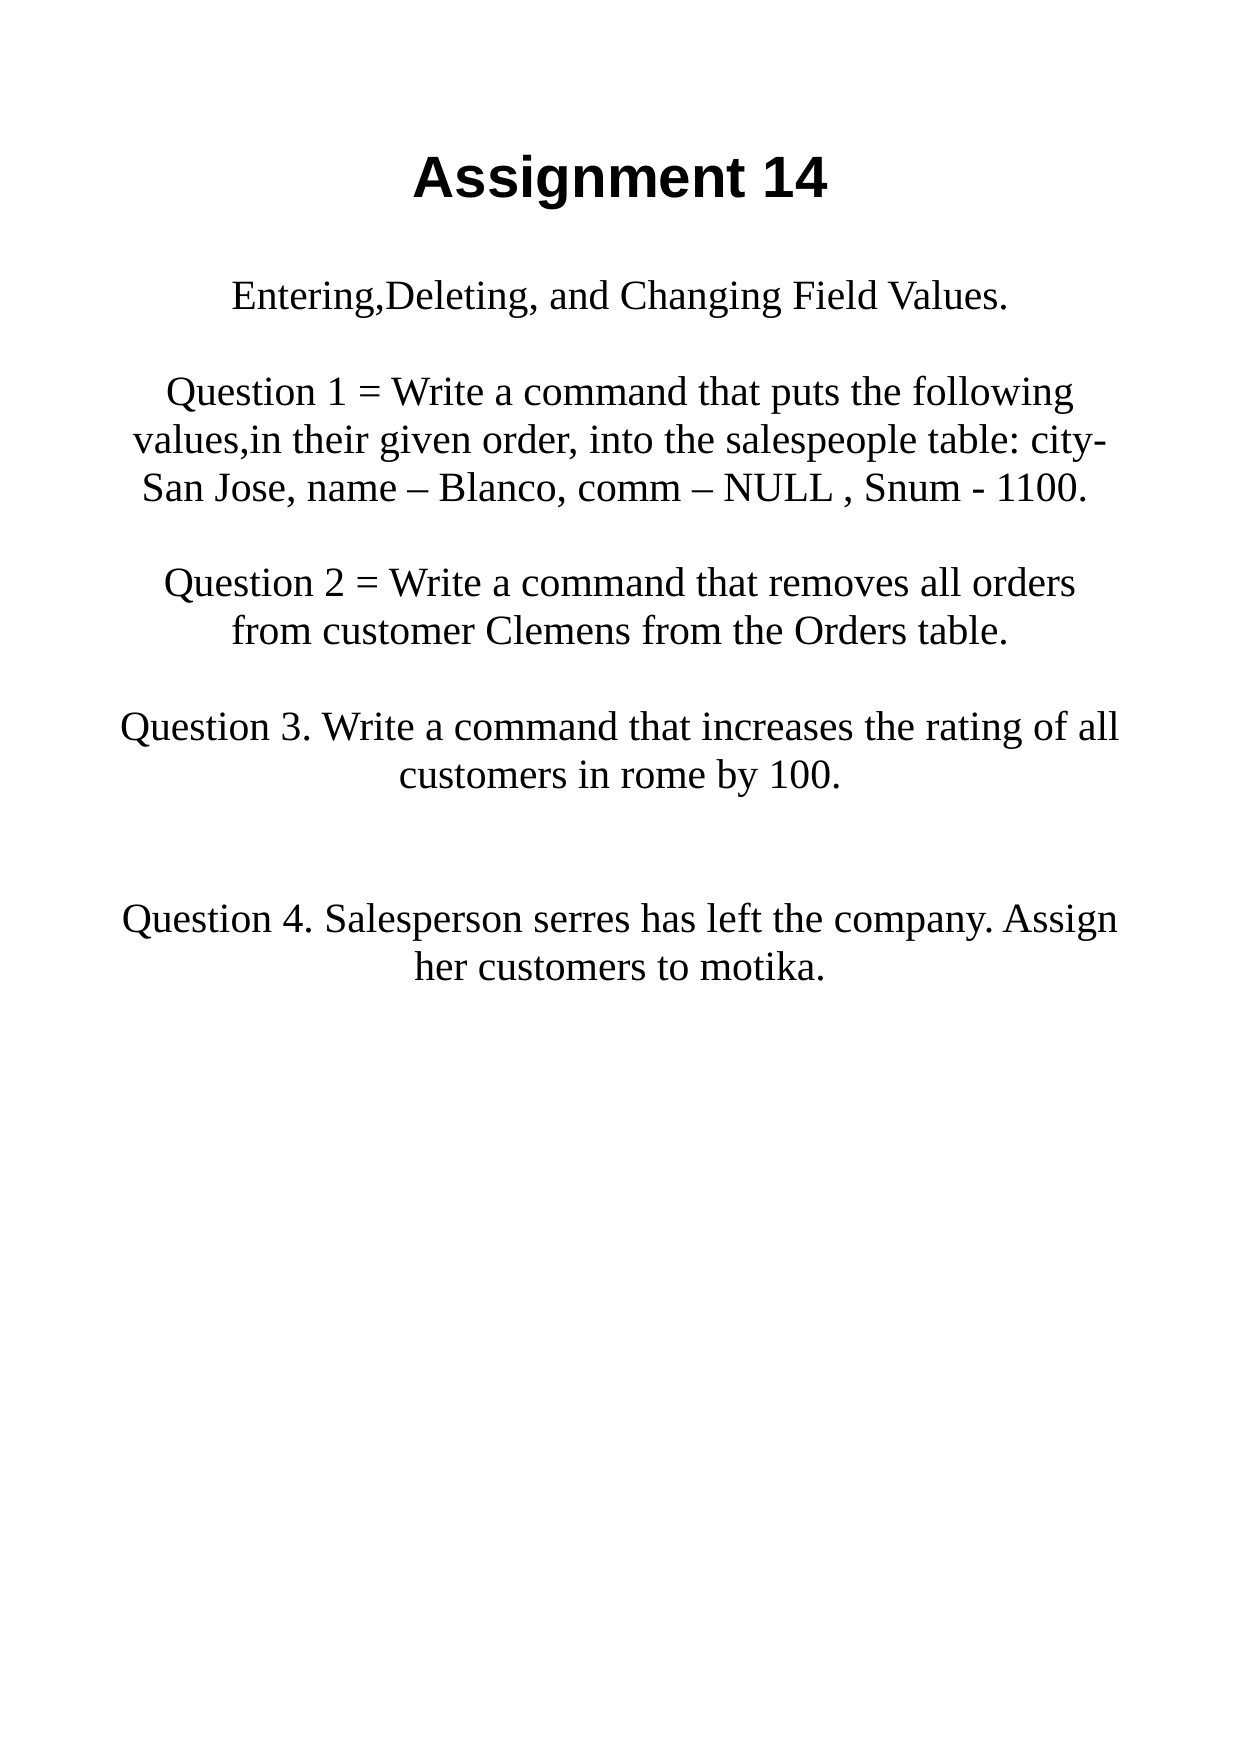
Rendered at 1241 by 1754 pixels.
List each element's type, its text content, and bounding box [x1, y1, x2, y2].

text Entering,Deleting, and Changing Field Values. [118, 270, 1122, 318]
title Assignment 14 [118, 143, 1122, 210]
text Question 1 = Write a command that puts the following values,in their given order, into the salespeople table: city- San Jose, name – Blanco, comm – NULL , Snum - 1100. [118, 366, 1122, 510]
text Question 4. Salesperson serres has left the company. Assign her customers to motika. [118, 893, 1122, 989]
text Question 2 = Write a command that removes all orders from customer Clemens from the Orders table. [118, 558, 1122, 654]
text Question 3. Write a command that increases the rating of all customers in rome by 100. [118, 702, 1122, 797]
